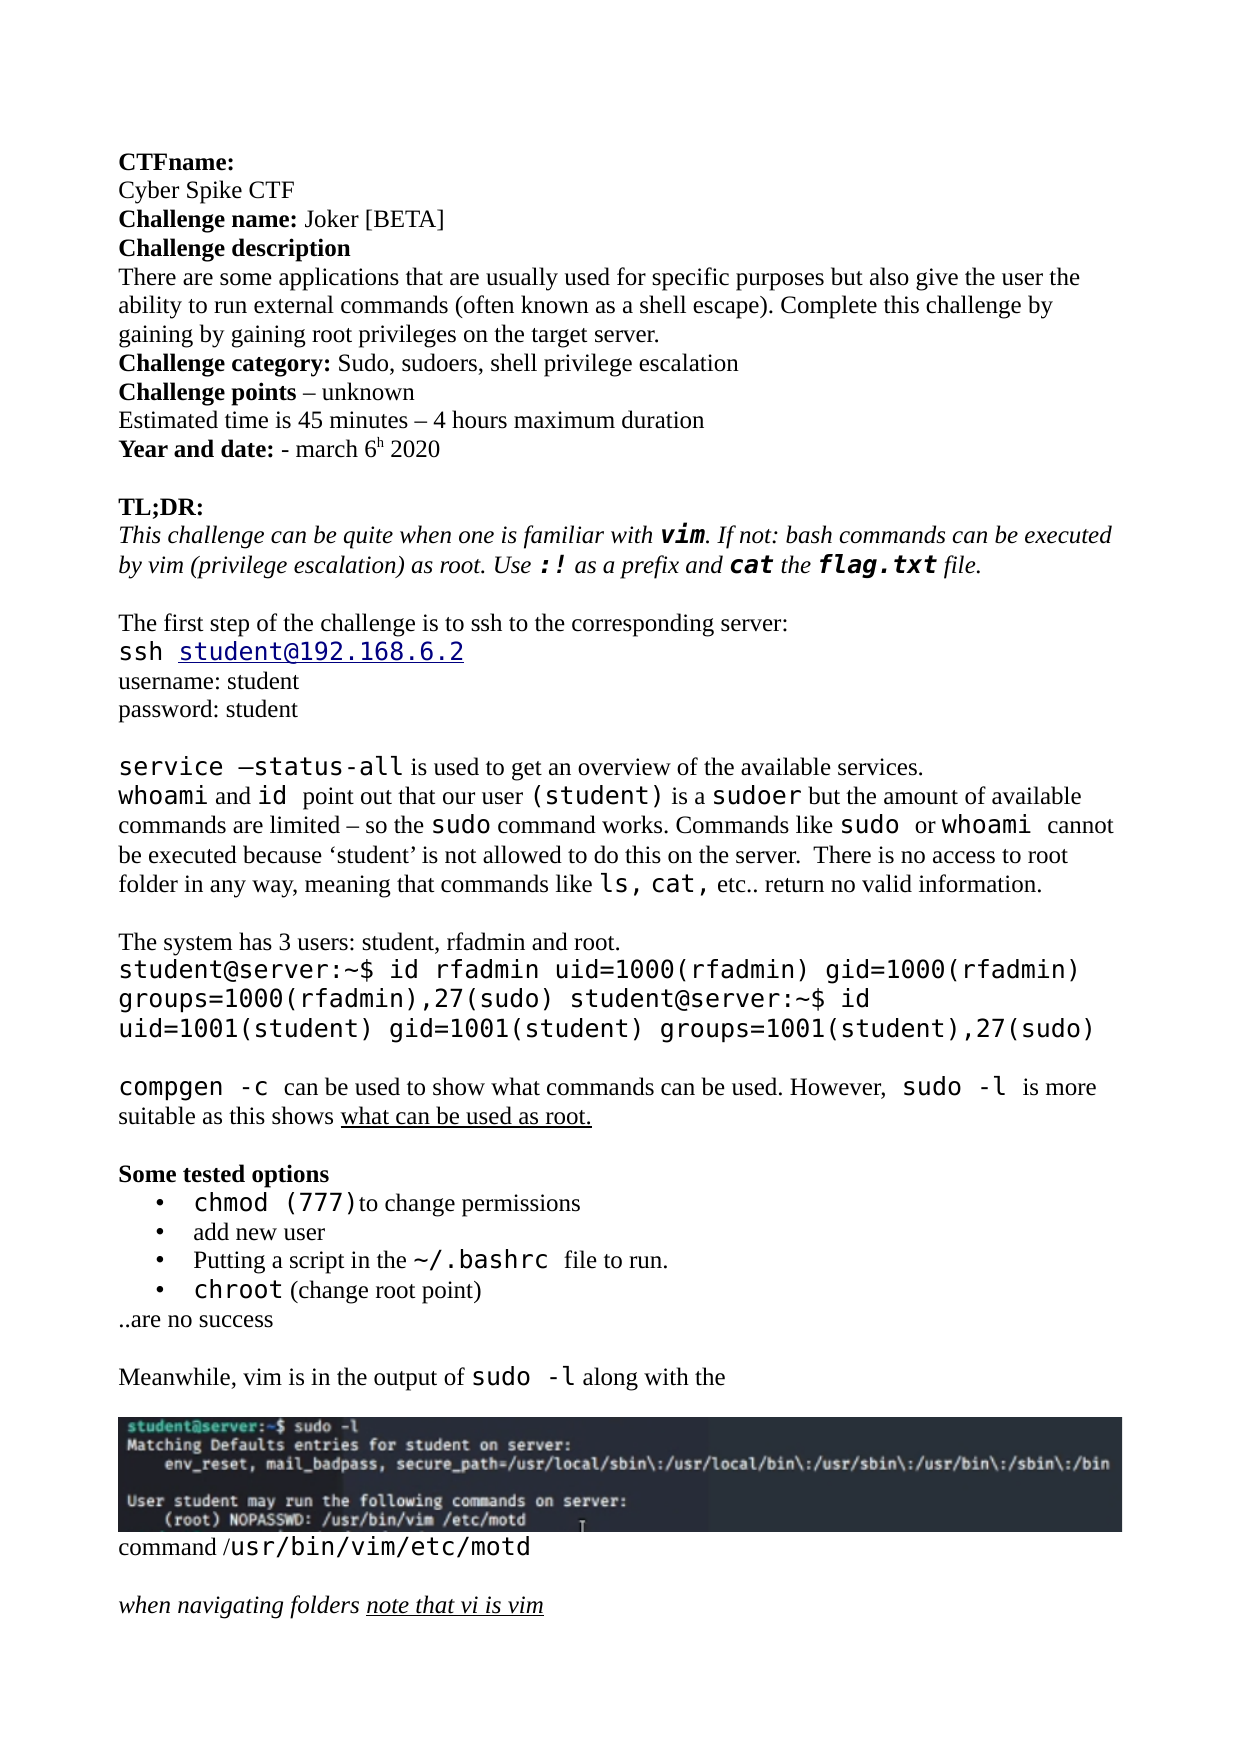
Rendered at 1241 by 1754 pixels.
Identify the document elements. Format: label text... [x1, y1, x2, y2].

text The first step of the challenge is to ssh to the corresponding server: [118, 608, 1122, 637]
text whoami and id point out that our user (student) is a sudoer but the amount of available commands are limited – so the sudo command works. Commands like sudo or whoami cannot be executed because ‘student’ is not allowed to do this on the server. There is no access to root folder in any way, meaning that commands like ls, cat, etc.. return no valid information. [118, 781, 1122, 898]
text This challenge can be quite when one is familiar with vim. If not: bash commands can be executed by vim (privilege escalation) as root. Use :! as a prefix and cat the flag.txt file. [118, 521, 1122, 579]
text Challenge description [118, 233, 1122, 262]
text Challenge category: Sudo, sudoers, shell privilege escalation [118, 348, 1122, 377]
text CTFname: [118, 147, 1122, 176]
picture [118, 1417, 1123, 1532]
text username: student [118, 666, 1122, 694]
text Meanwhile, vim is in the output of sudo -l along with the [118, 1362, 1122, 1417]
list chmod (777)to change permissions [156, 1188, 1122, 1217]
text service –status-all is used to get an overview of the available services. [118, 752, 1122, 781]
list add new user [156, 1217, 1122, 1246]
text There are some applications that are usually used for specific purposes but also give the user the ability to run external commands (often known as a shell escape). Complete this challenge by gaining by gaining root privileges on the target server. [118, 262, 1122, 348]
text Some tested options [118, 1159, 1122, 1188]
list chroot (change root point) [156, 1275, 1122, 1304]
text compgen -c can be used to show what commands can be used. However, sudo -l is more suitable as this shows what can be used as root. [118, 1072, 1122, 1130]
list Putting a script in the ~/.bashrc file to run. [156, 1246, 1122, 1275]
text Estimated time is 45 minutes – 4 hours maximum duration [118, 406, 1122, 434]
text Cyber Spike CTF [118, 176, 1122, 204]
text TL;DR: [118, 492, 1122, 521]
text ssh student@192.168.6.2 [118, 637, 1122, 666]
text Year and date: - march 6h 2020 [118, 434, 1122, 463]
text ..are no success [118, 1304, 1122, 1333]
text command /usr/bin/vim/etc/motd [118, 1532, 1122, 1561]
text student@server:~$ id rfadmin uid=1000(rfadmin) gid=1000(rfadmin) groups=1000(rfadmin),27(sudo) student@server:~$ id uid=1001(student) gid=1001(student) groups=1001(student),27(sudo) [118, 955, 1122, 1043]
text Challenge points – unknown [118, 377, 1122, 406]
text The system has 3 users: student, rfadmin and root. [118, 927, 1122, 955]
text when navigating folders note that vi is vim [118, 1590, 1122, 1619]
text Challenge name: Joker [BETA] [118, 204, 1122, 233]
text password: student [118, 694, 1122, 723]
